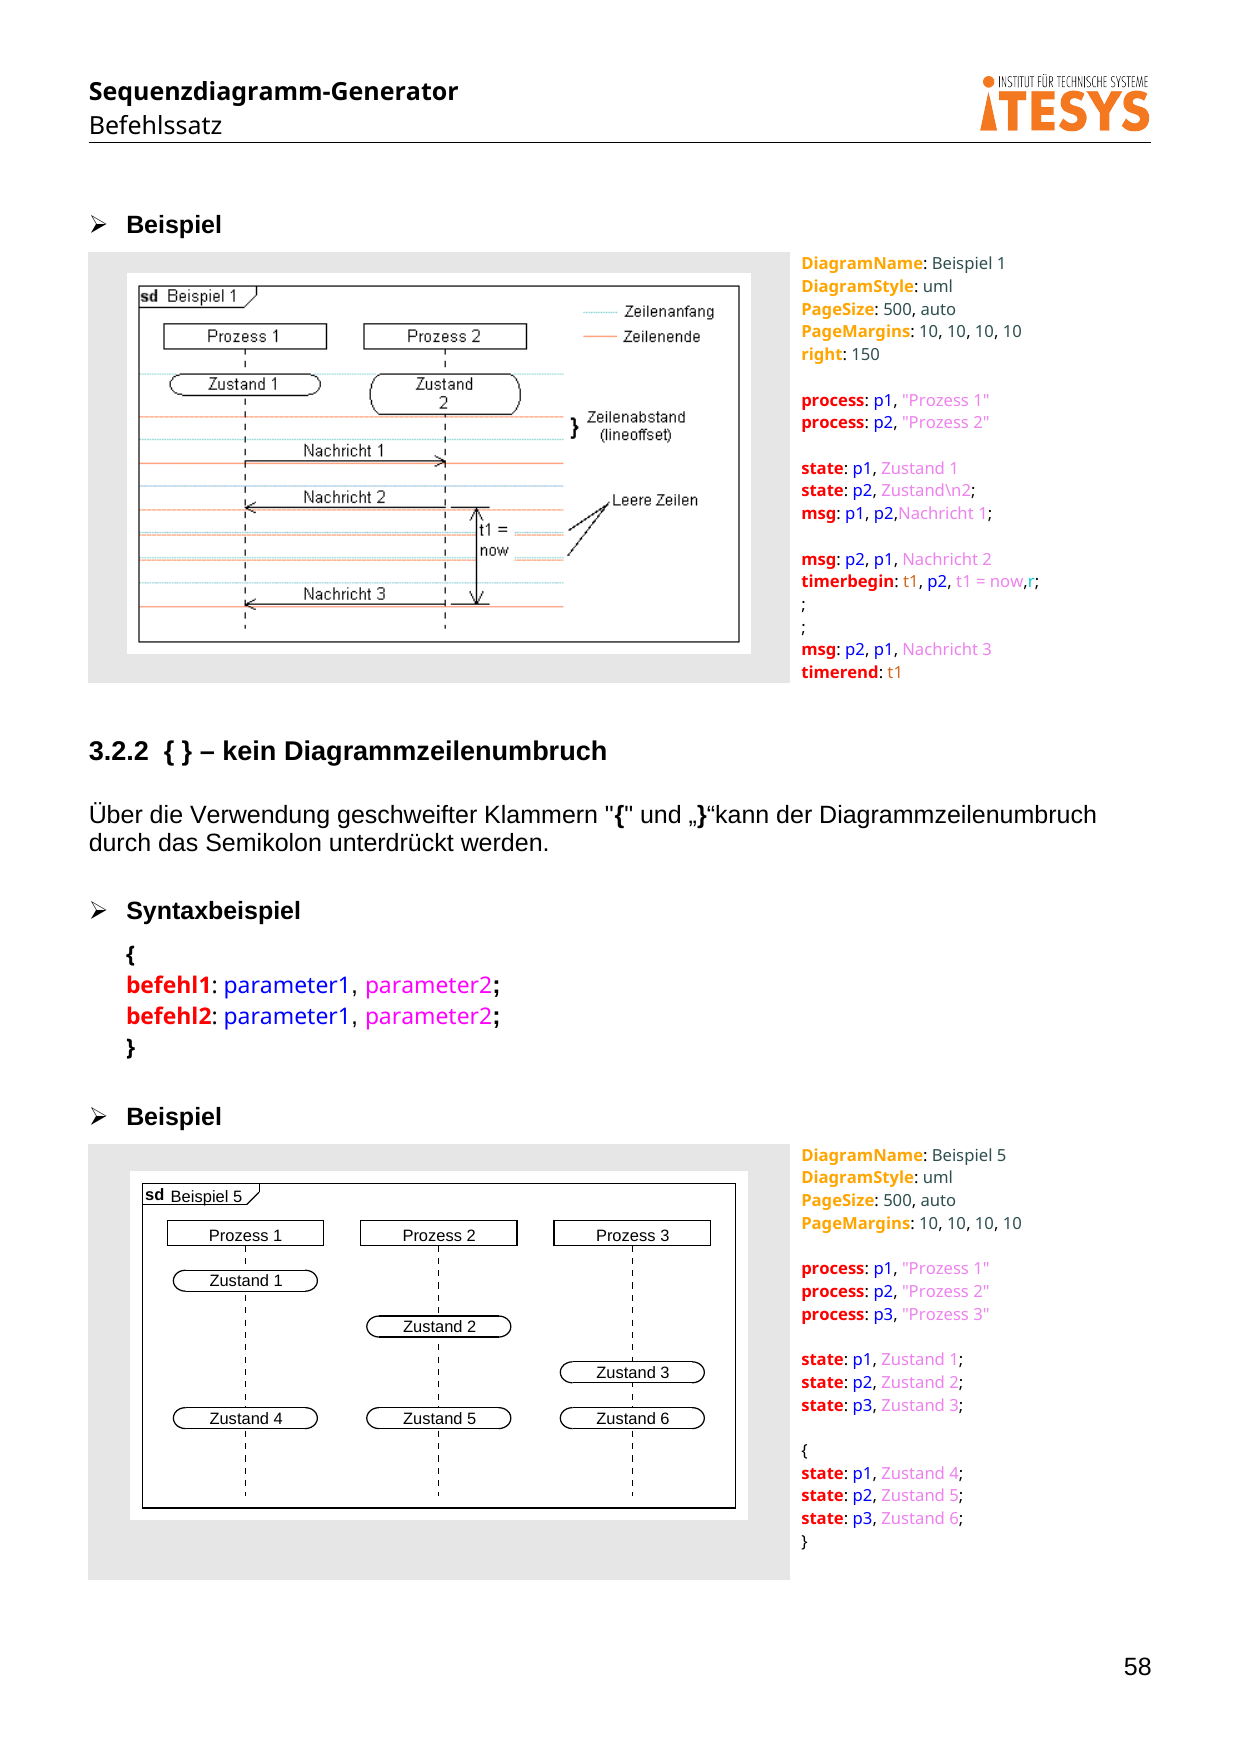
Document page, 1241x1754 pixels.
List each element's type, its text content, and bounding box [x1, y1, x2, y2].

list Syntaxbeispiel [88, 897, 1152, 925]
table_header [88, 252, 790, 683]
subtitle { } – kein Diagrammzeilenumbruch [88, 736, 1152, 767]
text } [88, 1031, 1152, 1062]
text Über die Verwendung geschweifter Klammern "{" und „}“kann der Diagrammzeilenumbruch durch das Semikolon unterdrückt werden. [88, 801, 1152, 857]
table_header DiagramName: Beispiel 1 DiagramStyle: uml PageSize: 500, auto PageMargins: 10, 10, 10, 10 right: 150 process: p1, "Prozess 1" process: p2, "Prozess 2" state: p1, Zustand 1 state: p2, Zustand\n2; msg: p1, p2,Nachricht 1; msg: p2, p1, Nachricht 2 timerbegin: t1, p2, t1 = now,r; ; ; msg: p2, p1, Nachricht 3 timerend: t1 [790, 252, 1151, 683]
text befehl1: parameter1, parameter2; [88, 969, 1152, 1000]
picture [979, 73, 1151, 132]
picture [127, 273, 751, 654]
text befehl2: parameter1, parameter2; [88, 1000, 1152, 1031]
table_header [88, 1144, 790, 1580]
list Beispiel [88, 211, 1152, 239]
text { [88, 937, 1152, 969]
table_header DiagramName: Beispiel 5 DiagramStyle: uml PageSize: 500, auto PageMargins: 10, 10, 10, 10 process: p1, "Prozess 1" process: p2, "Prozess 2" process: p3, "Prozess 3" state: p1, Zustand 1; state: p2, Zustand 2; state: p3, Zustand 3; { state: p1, Zustand 4; state: p2, Zustand 5; state: p3, Zustand 6; } [790, 1144, 1151, 1580]
list Beispiel [88, 1103, 1152, 1131]
